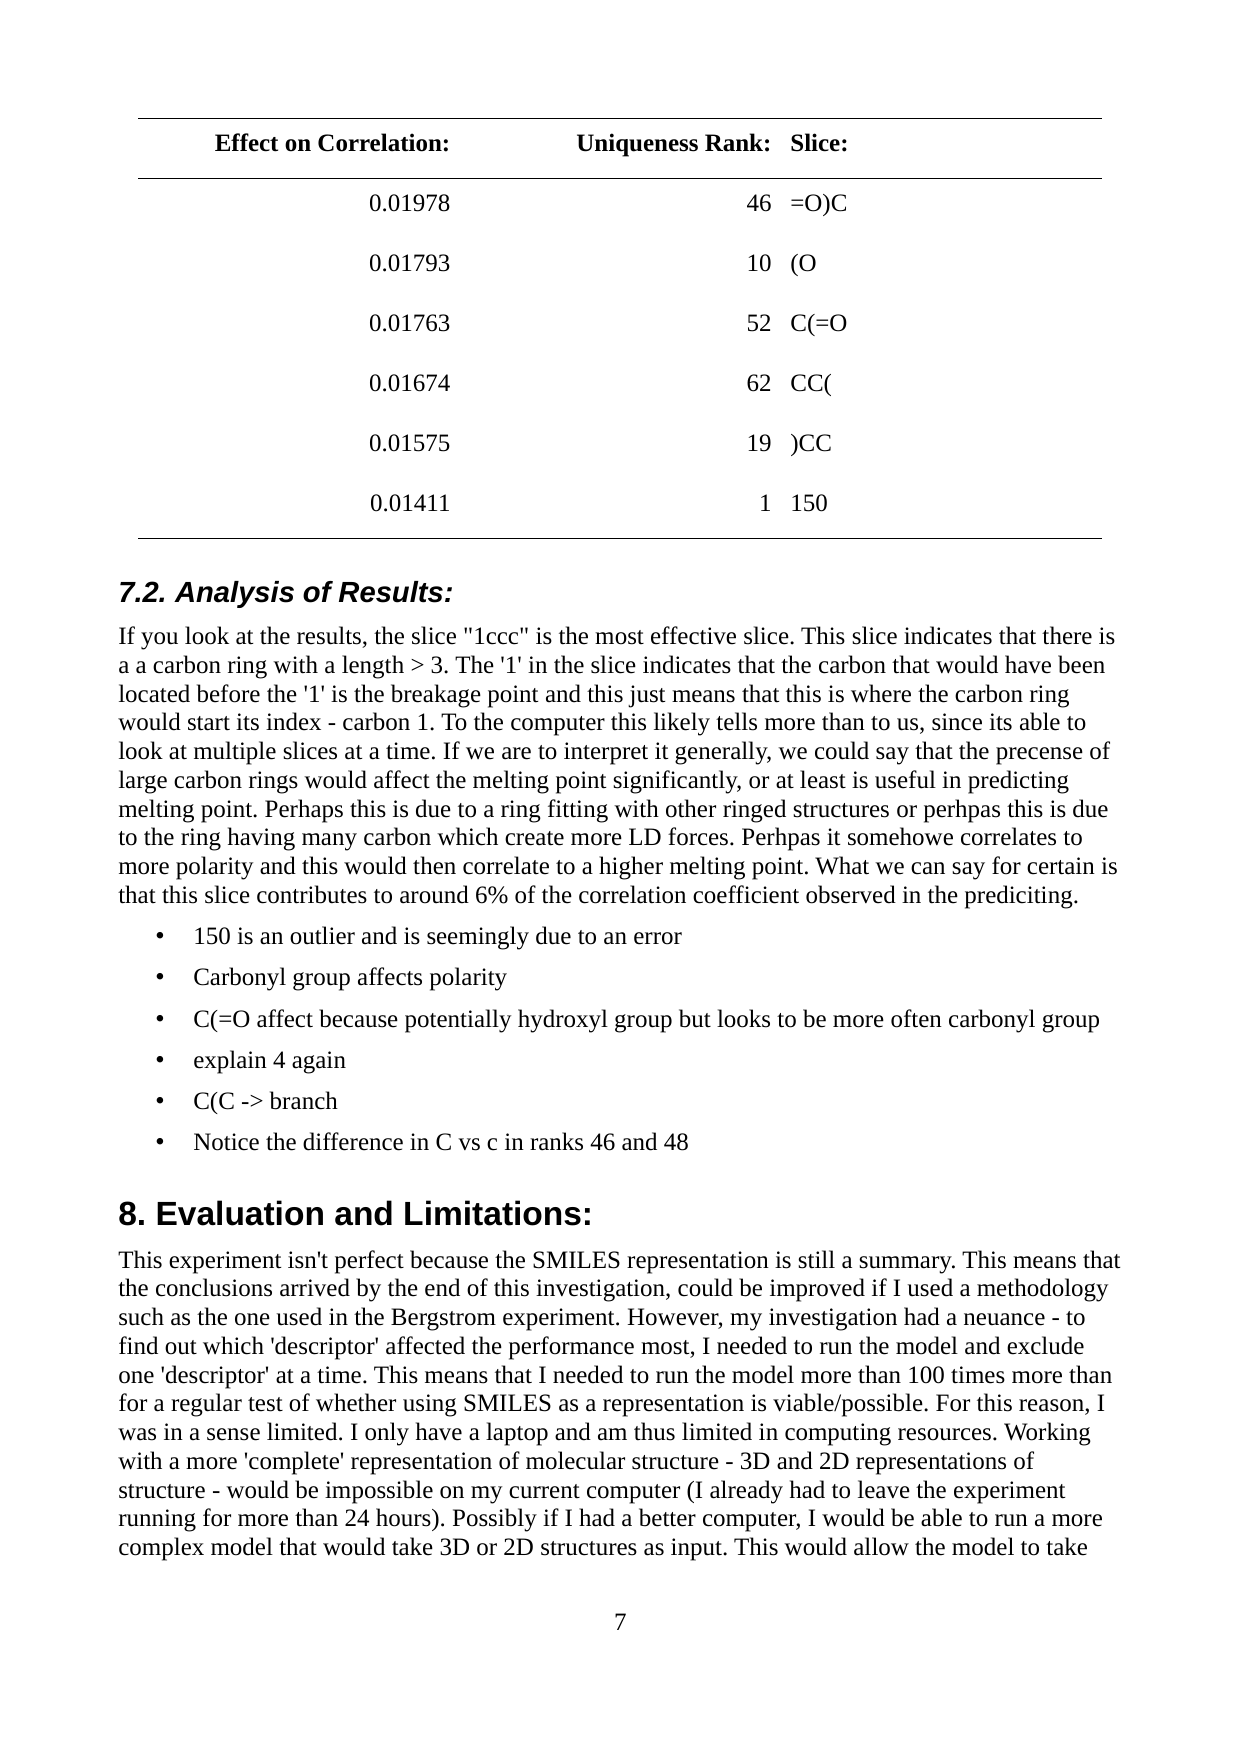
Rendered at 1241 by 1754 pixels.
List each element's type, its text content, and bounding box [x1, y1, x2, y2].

list Notice the difference in C vs c in ranks 46 and 48 [156, 1127, 1122, 1156]
table_cell 62 [460, 358, 781, 418]
table_cell 150 [781, 478, 1102, 538]
text This experiment isn't perfect because the SMILES representation is still a summary. This means that the conclusions arrived by the end of this investigation, could be improved if I used a methodology such as the one used in the Bergstrom experiment. However, my investigation had a neuance - to find out which 'descriptor' affected the performance most, I needed to run the model and exclude one 'descriptor' at a time. This means that I needed to run the model more than 100 times more than for a regular test of whether using SMILES as a representation is viable/possible. For this reason, I was in a sense limited. I only have a laptop and am thus limited in computing resources. Working with a more 'complete' representation of molecular structure - 3D and 2D representations of structure - would be impossible on my current computer (I already had to leave the experiment running for more than 24 hours). Possibly if I had a better computer, I would be able to run a more complex model that would take 3D or 2D structures as input. This would allow the model to take [118, 1245, 1122, 1561]
table_cell (O [781, 238, 1102, 298]
table_header Uniqueness Rank: [460, 119, 781, 178]
table_cell =O)C [781, 179, 1102, 238]
table_header Effect on Correlation: [138, 119, 459, 178]
list explain 4 again [156, 1045, 1122, 1074]
table_cell 0.01793 [138, 238, 459, 298]
table_cell 0.01575 [138, 418, 459, 478]
table_cell 1 [460, 478, 781, 538]
table_header Slice: [781, 119, 1102, 178]
table_cell 10 [460, 238, 781, 298]
subtitle Evaluation and Limitations: [118, 1194, 1122, 1232]
list Carbonyl group affects polarity [156, 962, 1122, 991]
table_cell 46 [460, 179, 781, 238]
table_cell 52 [460, 298, 781, 358]
table_cell 0.01978 [138, 179, 459, 238]
table_cell )CC [781, 418, 1102, 478]
list C(C -> branch [156, 1086, 1122, 1115]
table_cell 19 [460, 418, 781, 478]
table_cell 0.01674 [138, 358, 459, 418]
table_cell CC( [781, 358, 1102, 418]
list 150 is an outlier and is seemingly due to an error [156, 921, 1122, 950]
text If you look at the results, the slice "1ccc" is the most effective slice. This slice indicates that there is a a carbon ring with a length > 3. The '1' in the slice indicates that the carbon that would have been located before the '1' is the breakage point and this just means that this is where the carbon ring would start its index - carbon 1. To the computer this likely tells more than to us, since its able to look at multiple slices at a time. If we are to interpret it generally, we could say that the precense of large carbon rings would affect the melting point significantly, or at least is useful in predicting melting point. Perhaps this is due to a ring fitting with other ringed structures or perhpas this is due to the ring having many carbon which create more LD forces. Perhpas it somehowe correlates to more polarity and this would then correlate to a higher melting point. What we can say for certain is that this slice contributes to around 6% of the correlation coefficient observed in the prediciting. [118, 621, 1122, 909]
subtitle Analysis of Results: [118, 575, 1122, 609]
table_cell 0.01763 [138, 298, 459, 358]
table_cell 0.01411 [138, 478, 459, 538]
list C(=O affect because potentially hydroxyl group but looks to be more often carbonyl group [156, 1004, 1122, 1032]
table_cell C(=O [781, 298, 1102, 358]
